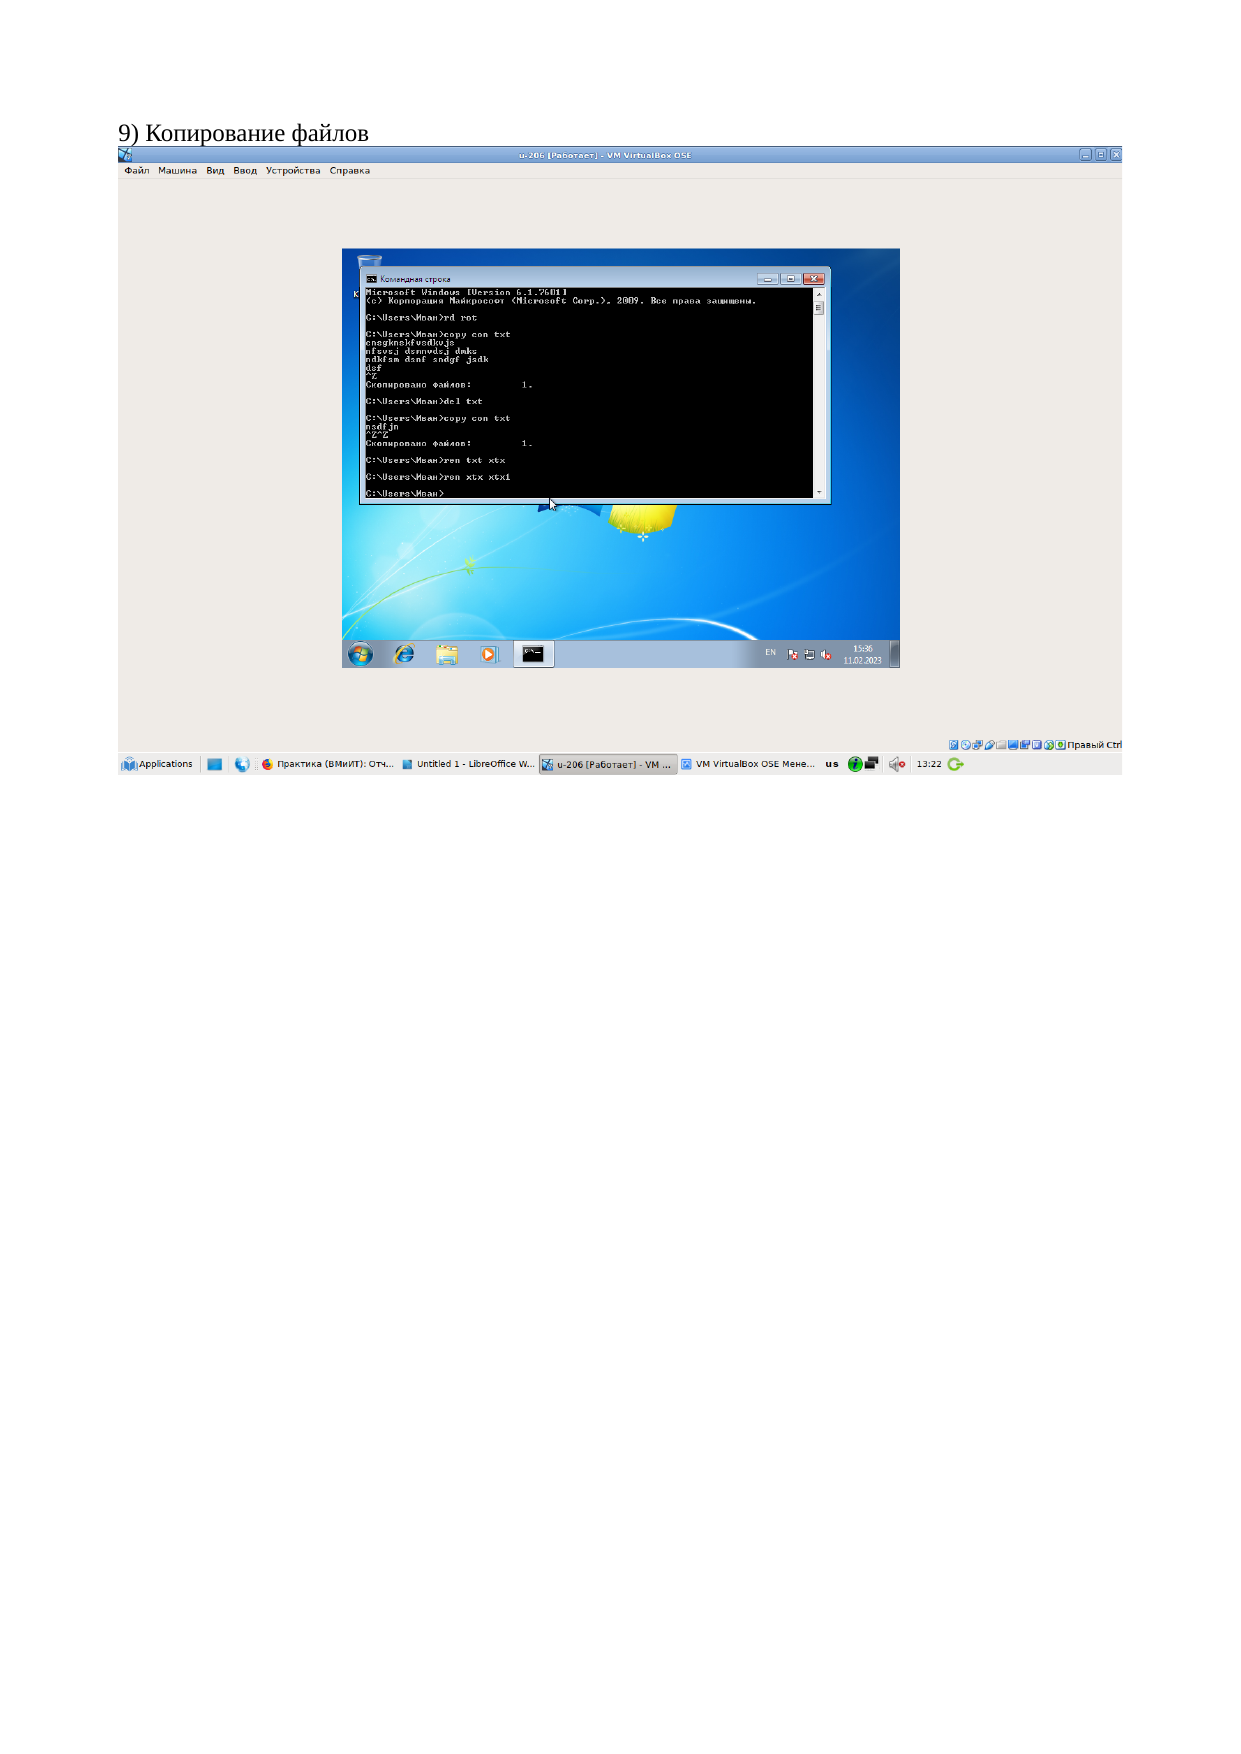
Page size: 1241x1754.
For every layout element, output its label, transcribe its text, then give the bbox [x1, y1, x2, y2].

picture [118, 146, 1123, 775]
text 9) Копирование файлов [118, 118, 1122, 146]
